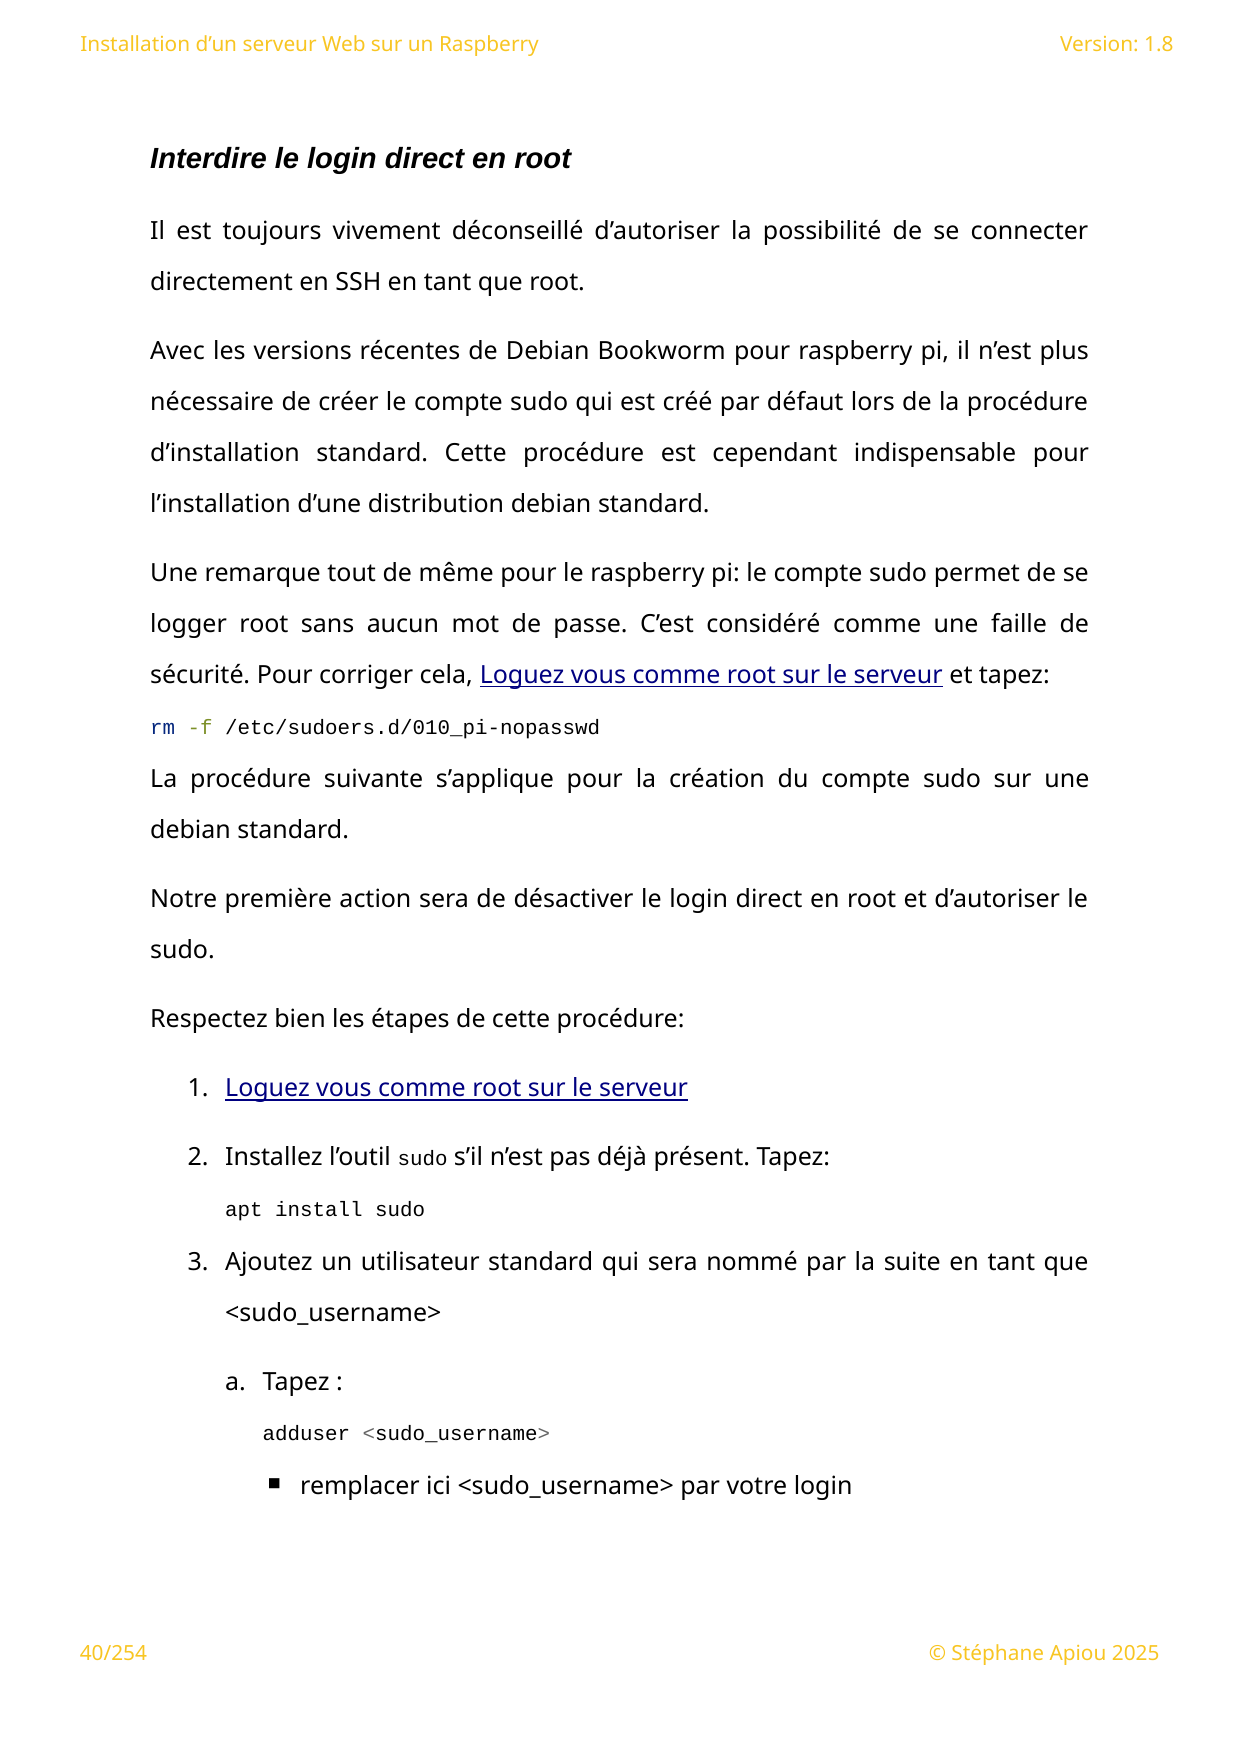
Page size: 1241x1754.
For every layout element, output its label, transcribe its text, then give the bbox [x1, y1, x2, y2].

list Ajoutez un utilisateur standard qui sera nommé par la suite en tant que <sudo_username> [187, 1243, 1090, 1328]
text La procédure suivante s’applique pour la création du compte sudo sur une debian standard. [150, 761, 1090, 846]
list remplacer ici <sudo_username> par votre login [262, 1468, 1090, 1502]
list Loguez vous comme root sur le serveur [187, 1070, 1090, 1104]
text Avec les versions récentes de Debian Bookworm pour raspberry pi, il n’est plus nécessaire de créer le compte sudo qui est créé par défaut lors de la procédure d’installation standard. Cette procédure est cependant indispensable pour l’installation d’une distribution debian standard. [150, 332, 1090, 520]
text Notre première action sera de désactiver le login direct en root et d’autoriser le sudo. [150, 881, 1090, 966]
text rm -f /etc/sudoers.d/010_pi-nopasswd [150, 717, 1090, 740]
list apt install sudo [187, 1199, 1090, 1223]
text Une remarque tout de même pour le raspberry pi: le compte sudo permet de se logger root sans aucun mot de passe. C’est considéré comme une faille de sécurité. Pour corriger cela, Loguez vous comme root sur le serveur et tapez: [150, 554, 1090, 691]
list Tapez : [225, 1363, 1090, 1397]
subtitle Interdire le login direct en root [150, 141, 1090, 174]
text Respectez bien les étapes de cette procédure: [150, 1001, 1090, 1035]
list Installez l’outil sudo s’il n’est pas déjà présent. Tapez: [187, 1139, 1090, 1173]
list adduser <sudo_username> [225, 1423, 1090, 1447]
text Il est toujours vivement déconseillé d’autoriser la possibilité de se connecter directement en SSH en tant que root. [150, 212, 1090, 298]
